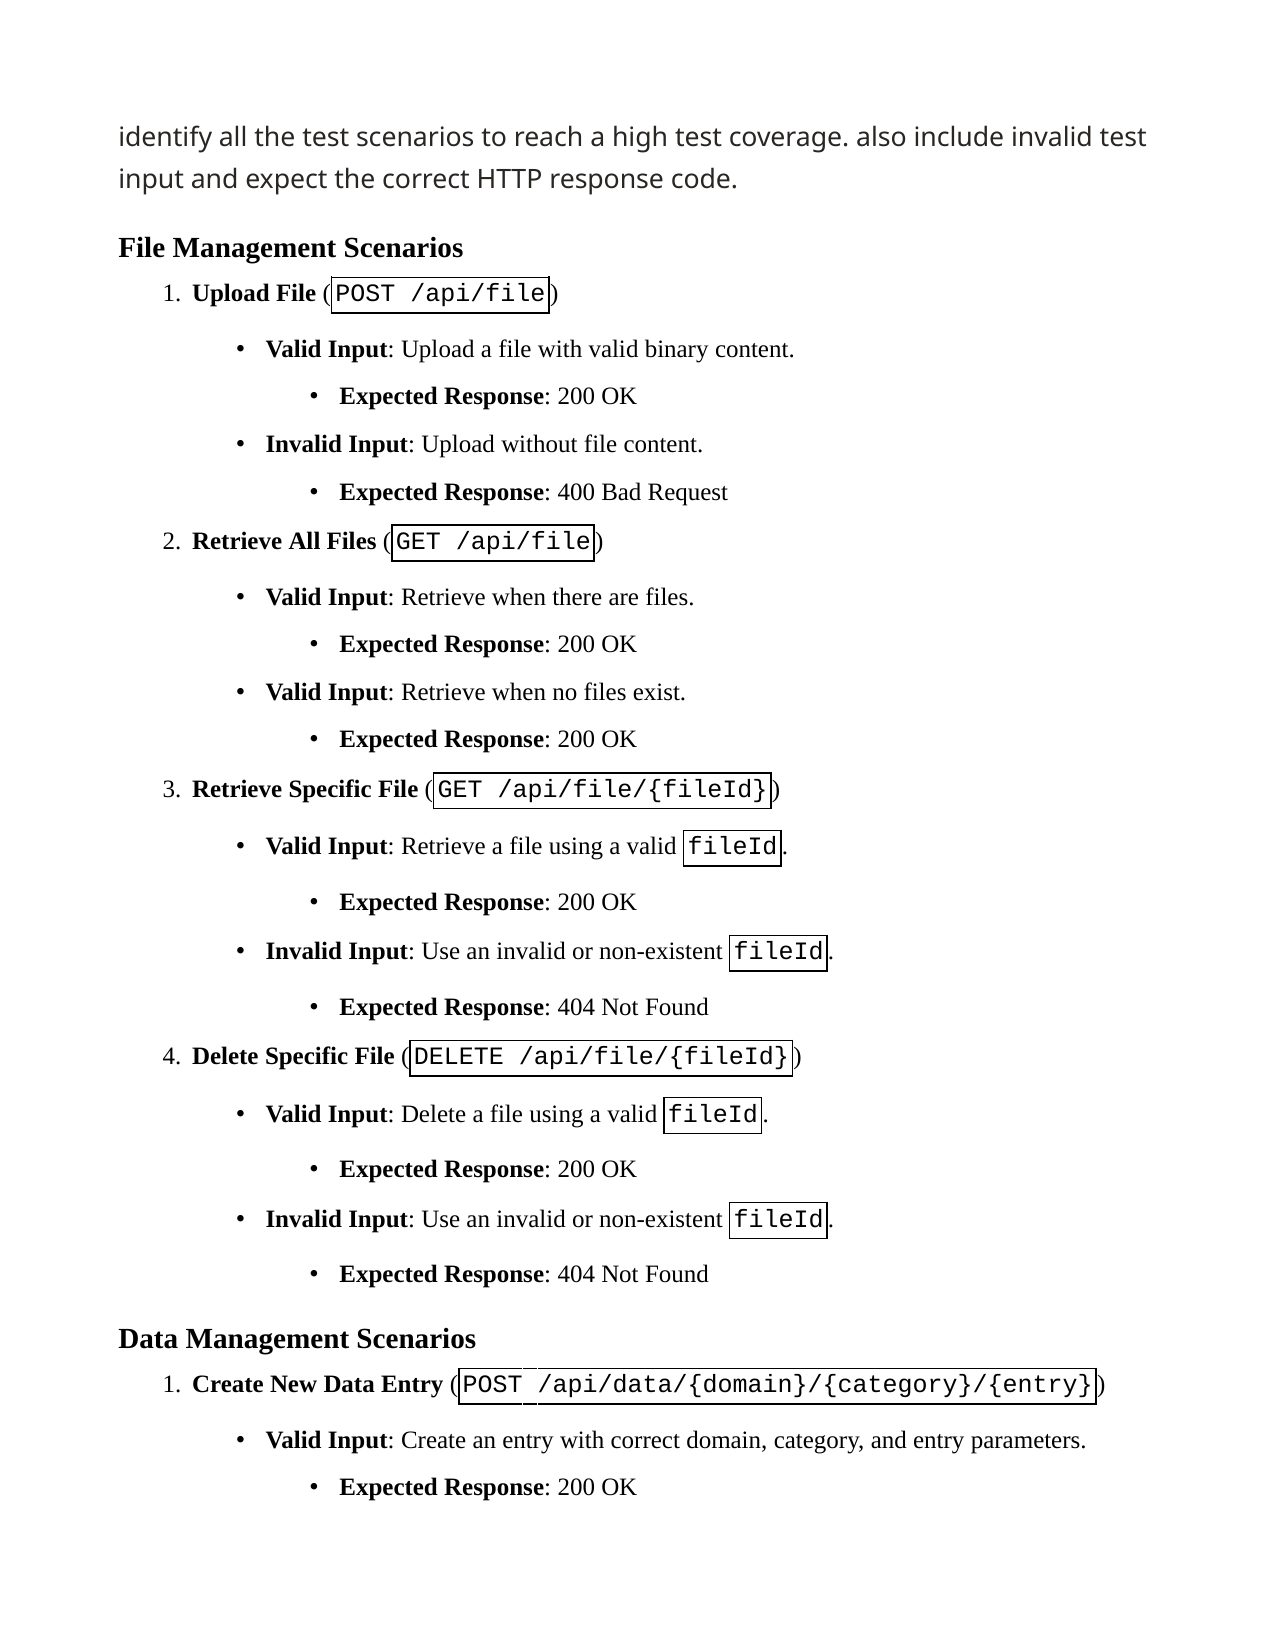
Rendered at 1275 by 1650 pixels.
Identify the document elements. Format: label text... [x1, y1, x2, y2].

list Upload File (POST /api/file) [332, 278, 548, 312]
list Expected Response: 200 OK [309, 629, 1157, 658]
list Valid Input: Create an entry with correct domain, category, and entry parameters. [236, 1425, 1157, 1454]
list Valid Input: Upload a file with valid binary content. [236, 334, 1157, 363]
list Expected Response: 404 Not Found [309, 1259, 1157, 1288]
list Valid Input: Delete a file using a valid fileId. [236, 1097, 663, 1134]
list Retrieve Specific File (GET /api/file/{fileId}) [772, 772, 1157, 809]
list Invalid Input: Use an invalid or non-existent fileId. [828, 934, 1157, 972]
list Invalid Input: Use an invalid or non-existent fileId. [236, 934, 827, 972]
list Expected Response: 200 OK [309, 381, 1157, 410]
list Upload File (POST /api/file) [550, 276, 1157, 314]
list Invalid Input: Use an invalid or non-existent fileId. [236, 1202, 729, 1239]
list Invalid Input: Use an invalid or non-existent fileId. [730, 936, 826, 970]
list Expected Response: 400 Bad Request [309, 477, 1157, 505]
list Delete Specific File (DELETE /api/file/{fileId}) [411, 1041, 792, 1075]
list Delete Specific File (DELETE /api/file/{fileId}) [793, 1039, 1157, 1077]
list Expected Response: 200 OK [309, 887, 1157, 916]
list Retrieve All Files (GET /api/file) [162, 524, 391, 562]
list Upload File (POST /api/file) [162, 276, 331, 314]
subtitle File Management Scenarios [118, 230, 1157, 264]
list Valid Input: Retrieve when there are files. [236, 582, 1157, 610]
list Valid Input: Retrieve a file using a valid fileId. [782, 829, 1157, 867]
list Invalid Input: Upload without file content. [236, 429, 1157, 458]
list Valid Input: Delete a file using a valid fileId. [762, 1097, 1157, 1134]
list Retrieve All Files (GET /api/file) [595, 524, 1157, 562]
list Create New Data Entry (POST /api/data/{domain}/{category}/{entry}) [460, 1369, 1095, 1404]
list Retrieve All Files (GET /api/file) [393, 526, 593, 560]
list Valid Input: Retrieve a file using a valid fileId. [684, 831, 780, 865]
text identify all the test scenarios to reach a high test coverage. also include invalid test input and expect the correct HTTP response code. [118, 118, 1157, 196]
subtitle Data Management Scenarios [118, 1321, 1157, 1355]
list Valid Input: Retrieve when no files exist. [236, 677, 1157, 706]
list Create New Data Entry (POST /api/data/{domain}/{category}/{entry}) [162, 1367, 1096, 1405]
list Expected Response: 200 OK [309, 1154, 1157, 1183]
list Invalid Input: Use an invalid or non-existent fileId. [730, 1203, 826, 1238]
list Retrieve Specific File (GET /api/file/{fileId}) [434, 774, 770, 808]
list Create New Data Entry (POST /api/data/{domain}/{category}/{entry}) [1097, 1367, 1157, 1405]
list Expected Response: 200 OK [309, 724, 1157, 753]
list Valid Input: Retrieve a file using a valid fileId. [236, 829, 781, 867]
list Retrieve Specific File (GET /api/file/{fileId}) [162, 772, 433, 809]
list Invalid Input: Use an invalid or non-existent fileId. [828, 1202, 1157, 1239]
list Expected Response: 200 OK [309, 1472, 1157, 1501]
list Expected Response: 404 Not Found [309, 992, 1157, 1021]
list Valid Input: Delete a file using a valid fileId. [665, 1098, 761, 1133]
list Delete Specific File (DELETE /api/file/{fileId}) [162, 1039, 792, 1077]
